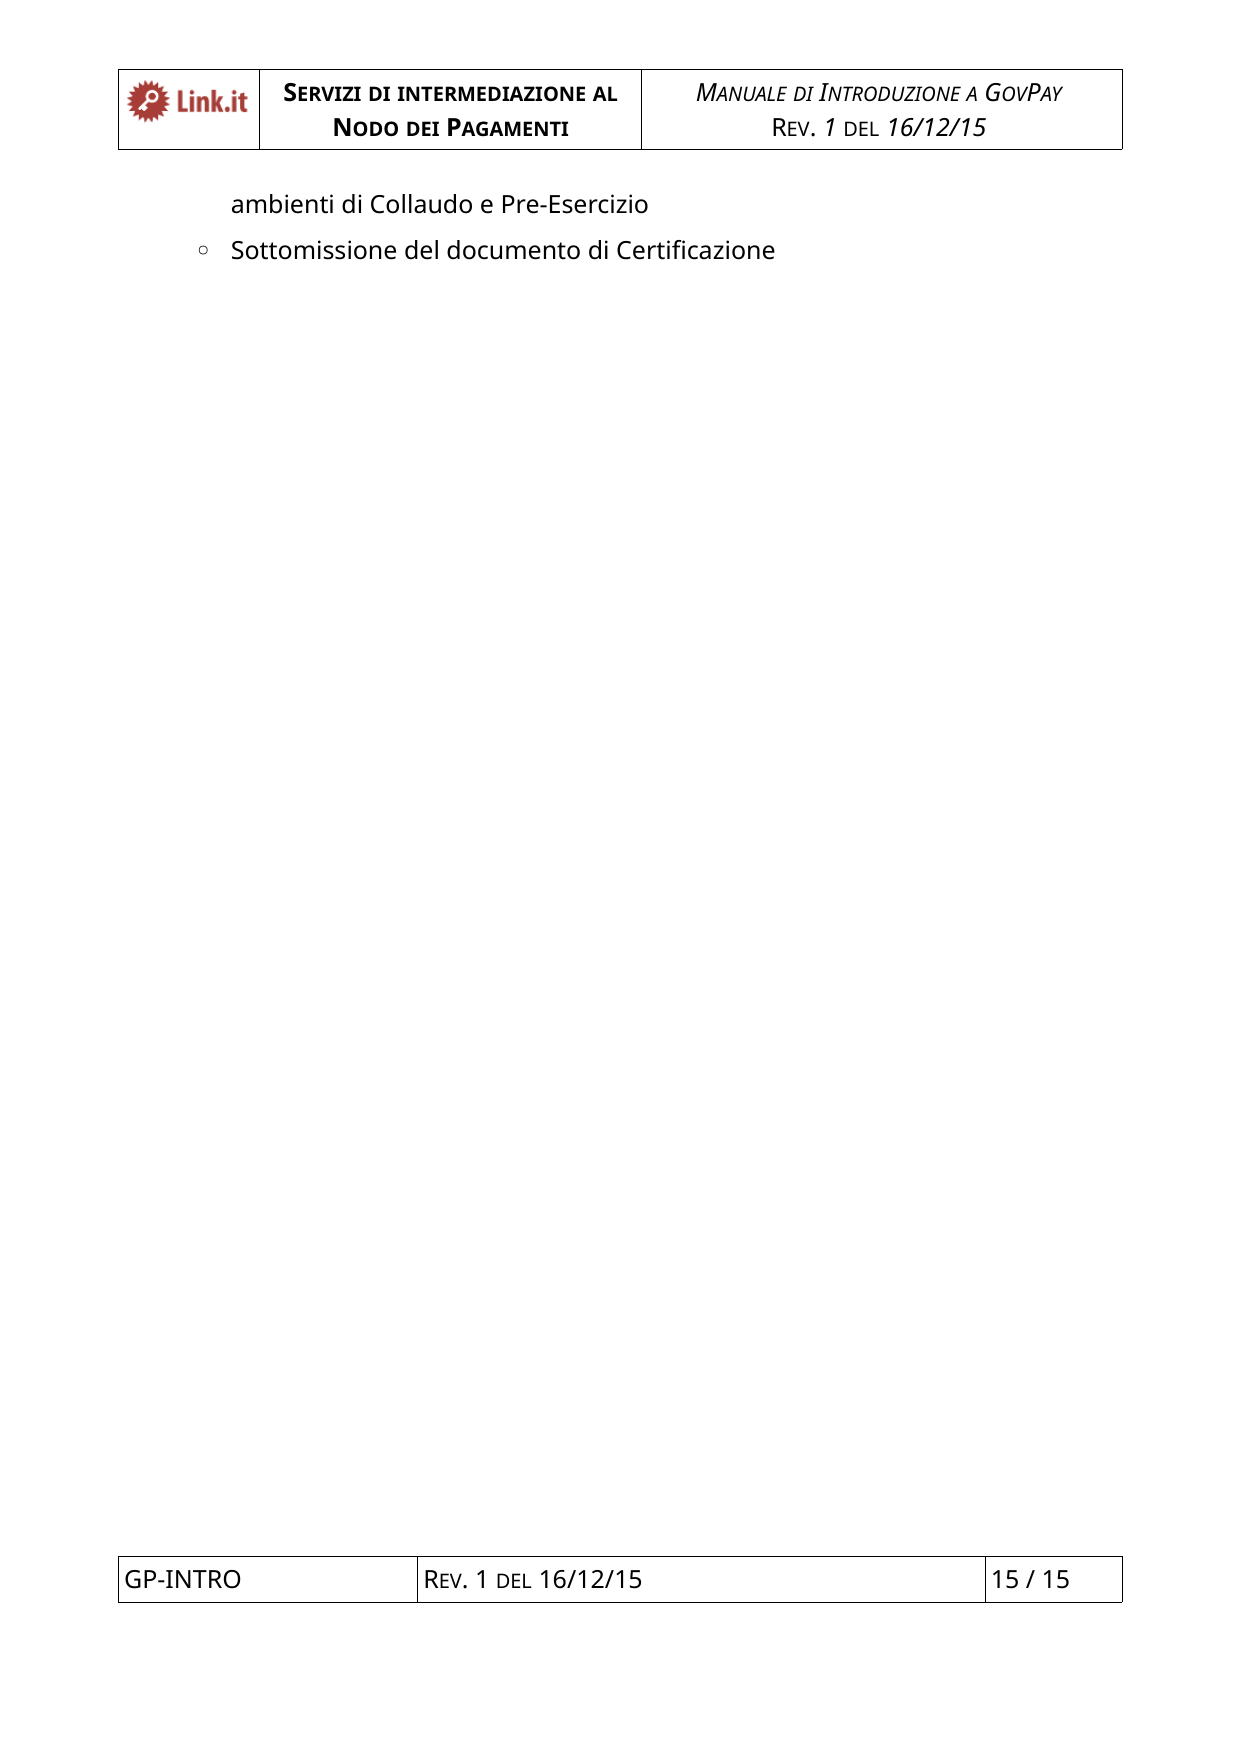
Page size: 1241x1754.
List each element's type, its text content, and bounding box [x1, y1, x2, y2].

picture [123, 75, 254, 128]
list ambienti di Collaudo e Pre-Esercizio [193, 186, 1122, 220]
list Sottomissione del documento di Certificazione [193, 233, 1122, 267]
